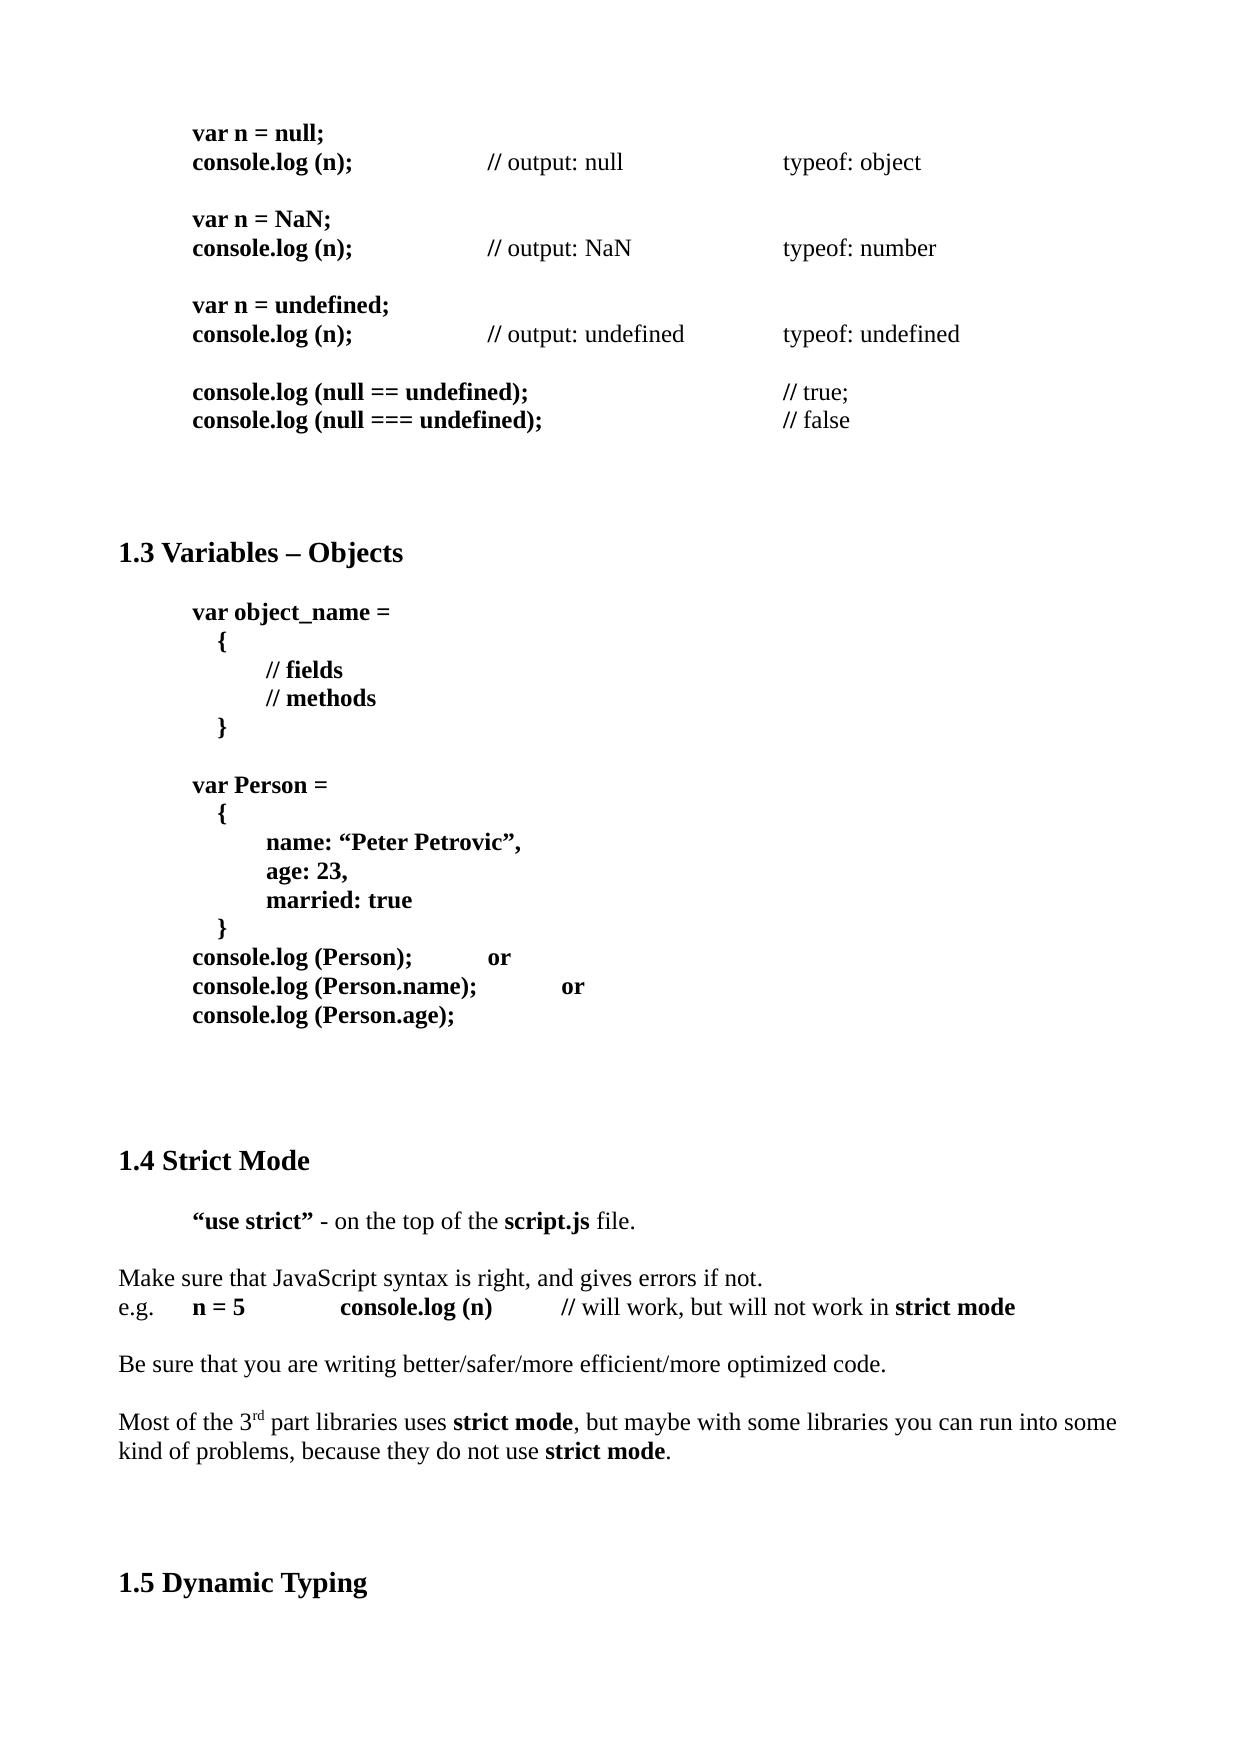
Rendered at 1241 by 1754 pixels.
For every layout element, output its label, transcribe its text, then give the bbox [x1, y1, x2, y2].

text 1.3 Variables – Objects [118, 535, 1122, 568]
text // fields [118, 655, 1122, 683]
text var Person = [118, 770, 1122, 798]
text Be sure that you are writing better/safer/more efficient/more optimized code. [118, 1349, 1122, 1378]
text } [118, 913, 1122, 942]
text 1.5 Dynamic Typing [118, 1565, 1122, 1599]
text “use strict” - on the top of the script.js file. [118, 1206, 1122, 1234]
text { [118, 626, 1122, 655]
text married: true [118, 885, 1122, 913]
text var n = undefined; [118, 291, 1122, 319]
text console.log (Person.age); [118, 1000, 1122, 1028]
text console.log (Person); or [118, 942, 1122, 971]
text console.log (n); // output: null typeof: object [118, 147, 1122, 176]
text console.log (null === undefined); // false [118, 406, 1122, 434]
text console.log (Person.name); or [118, 971, 1122, 1000]
text e.g. n = 5 console.log (n) // will work, but will not work in strict mode [118, 1292, 1122, 1321]
text Make sure that JavaScript syntax is right, and gives errors if not. [118, 1263, 1122, 1292]
text name: “Peter Petrovic”, [118, 827, 1122, 856]
text 1.4 Strict Mode [118, 1143, 1122, 1177]
text console.log (n); // output: undefined typeof: undefined [118, 319, 1122, 348]
text var n = NaN; [118, 204, 1122, 233]
text { [118, 798, 1122, 827]
text var object_name = [118, 597, 1122, 626]
text // methods [118, 683, 1122, 712]
text var n = null; [118, 118, 1122, 147]
text console.log (n); // output: NaN typeof: number [118, 233, 1122, 262]
text Most of the 3rd part libraries uses strict mode, but maybe with some libraries you can run into some kind of problems, because they do not use strict mode. [118, 1407, 1122, 1464]
text } [118, 712, 1122, 741]
text age: 23, [118, 856, 1122, 885]
text console.log (null == undefined); // true; [118, 377, 1122, 406]
